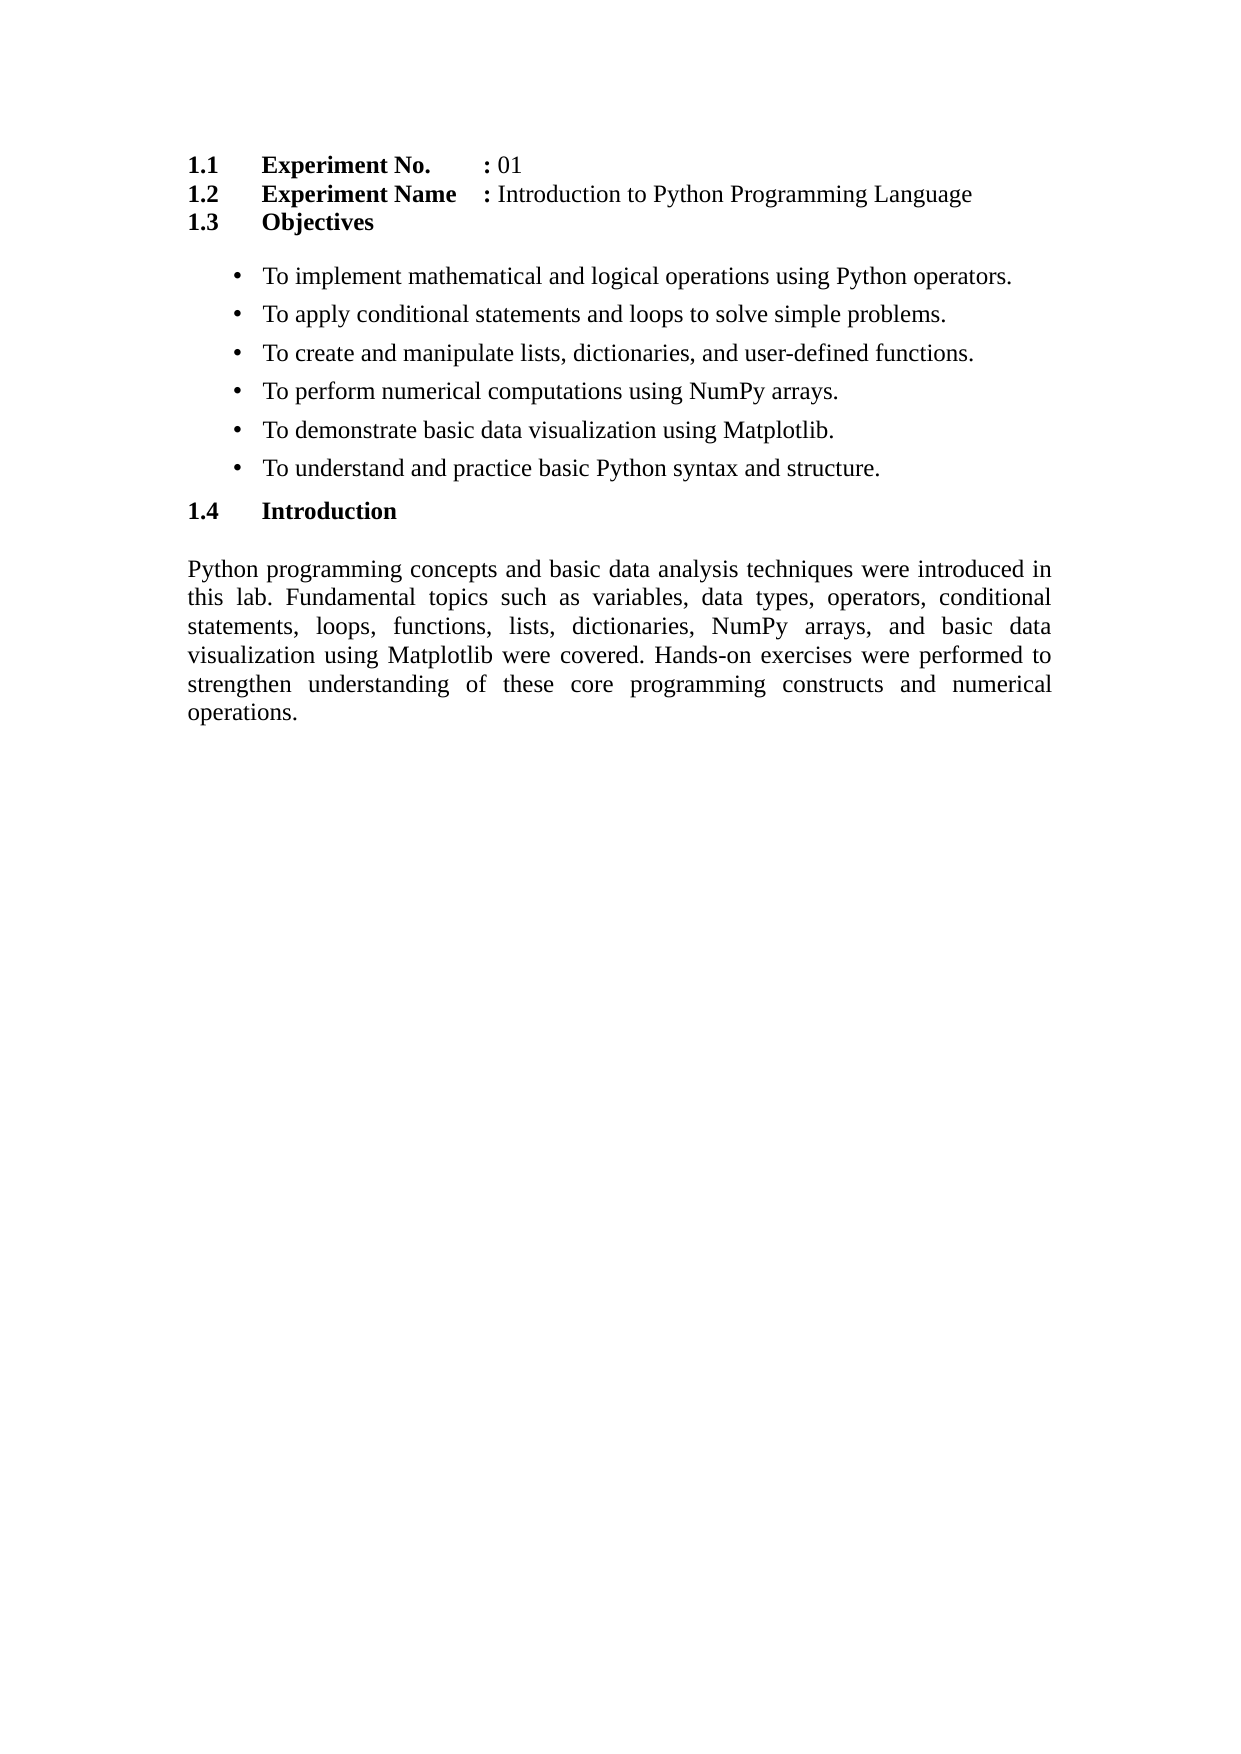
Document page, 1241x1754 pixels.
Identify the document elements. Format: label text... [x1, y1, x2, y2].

text 1.1 Experiment No. : 01 [187, 150, 1053, 179]
list To create and manipulate lists, dictionaries, and user-defined functions. [233, 342, 1053, 366]
list To perform numerical computations using NumPy arrays. [233, 381, 1053, 404]
text 1.3 Objectives [187, 207, 1053, 236]
text Python programming concepts and basic data analysis techniques were introduced in this lab. Fundamental topics such as variables, data types, operators, conditional statements, loops, functions, lists, dictionaries, NumPy arrays, and basic data visualization using Matplotlib were covered. Hands-on exercises were performed to strengthen understanding of these core programming constructs and numerical operations. [187, 554, 1053, 726]
text 1.2 Experiment Name : Introduction to Python Programming Language [187, 179, 1053, 207]
list To apply conditional statements and loops to solve simple problems. [233, 303, 1053, 327]
list To implement mathematical and logical operations using Python operators. [233, 265, 1053, 289]
list To understand and practice basic Python syntax and structure. [233, 458, 1053, 482]
text 1.4 Introduction [187, 496, 1053, 525]
list To demonstrate basic data visualization using Matplotlib. [233, 419, 1053, 443]
